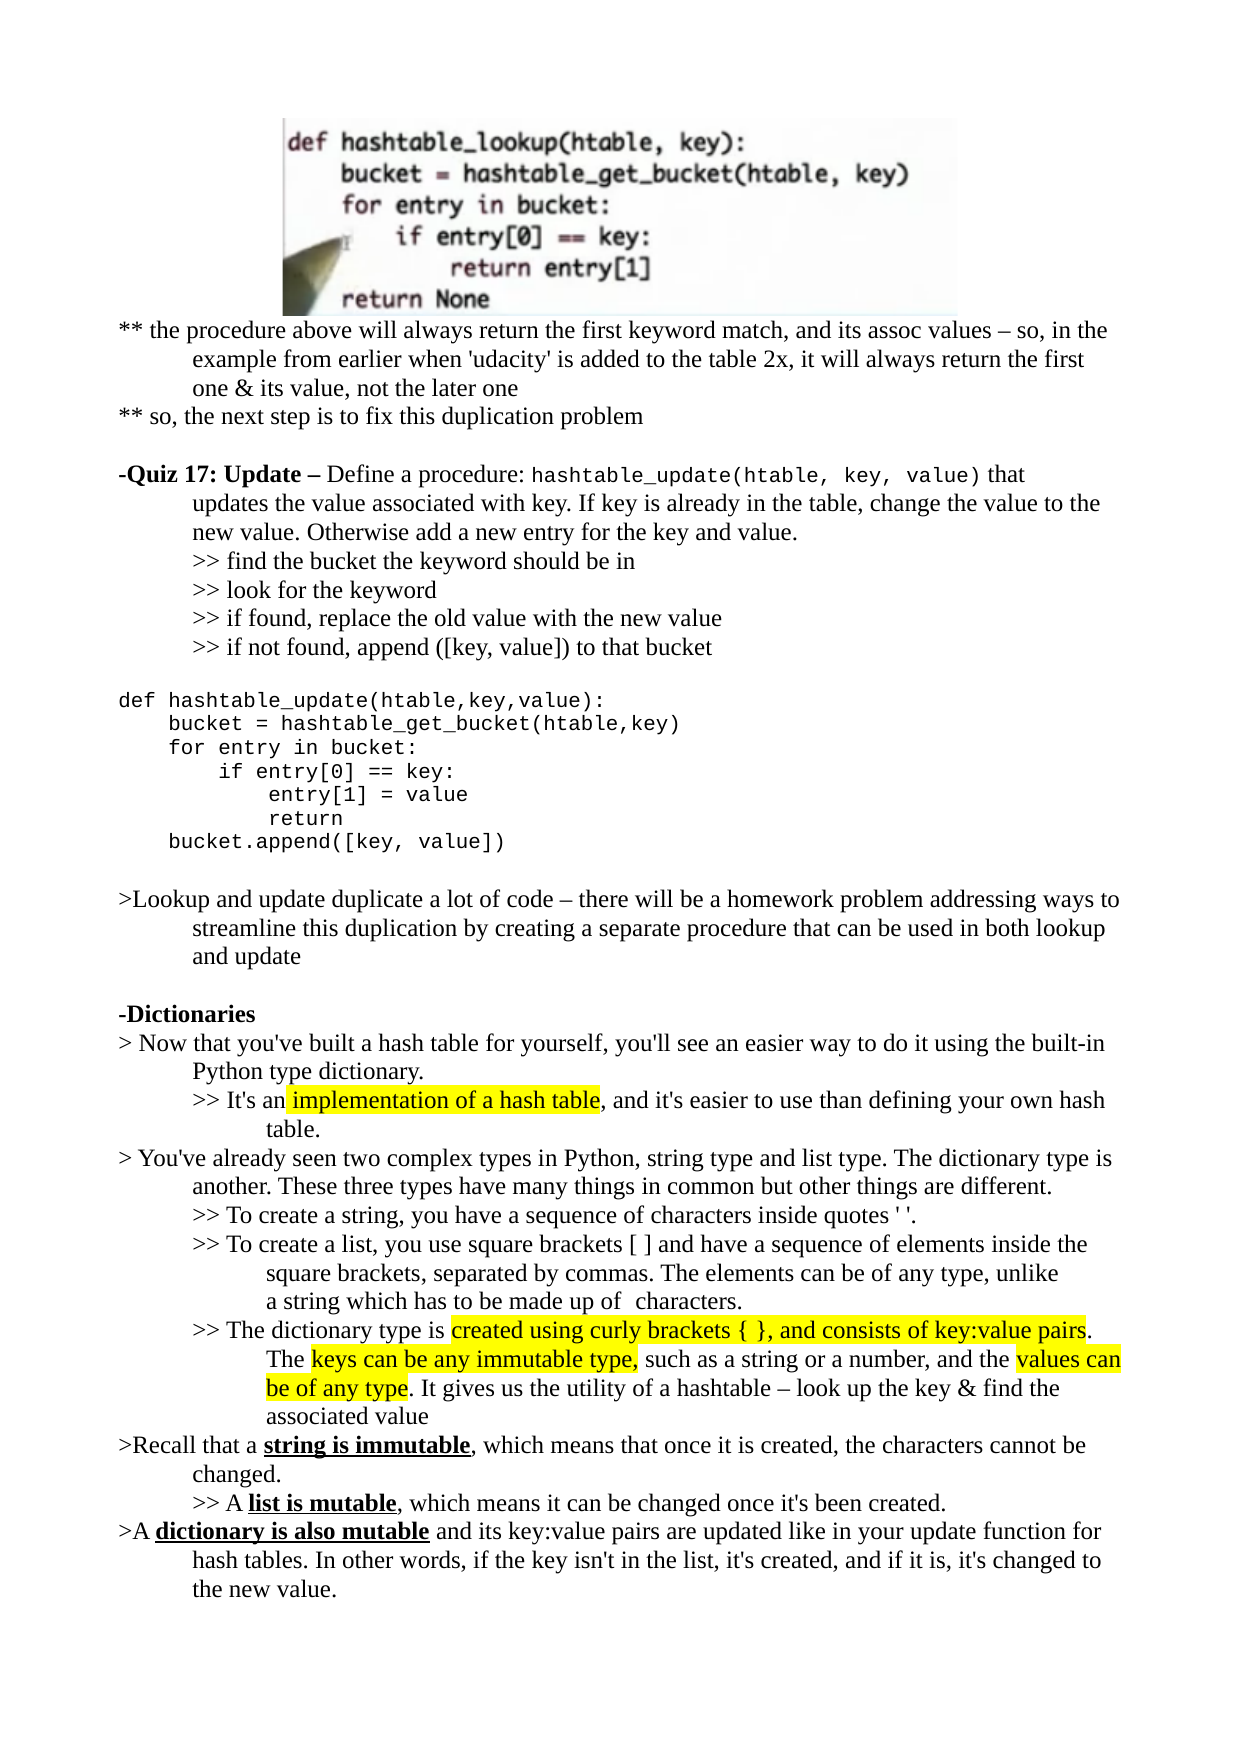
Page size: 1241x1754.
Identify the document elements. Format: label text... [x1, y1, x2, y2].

text def hashtable_update(htable,key,value): [118, 690, 1122, 713]
text >Recall that a string is immutable, which means that once it is created, the characters cannot be changed. [118, 1430, 1122, 1488]
text >> To create a list, you use square brackets [ ] and have a sequence of elements inside the square brackets, separated by commas. The elements can be of any type, unlike a string which has to be made up of characters. [118, 1229, 1122, 1315]
text bucket = hashtable_get_bucket(htable,key) [118, 713, 1122, 737]
text >> The dictionary type is created using curly brackets { }, and consists of key:value pairs. The keys can be any immutable type, such as a string or a number, and the values can be of any type. It gives us the utility of a hashtable – look up the key & find the associated value [118, 1315, 1122, 1430]
text >> if not found, append ([key, value]) to that bucket [118, 632, 1122, 661]
text >> if found, replace the old value with the new value [118, 603, 1122, 632]
text >Lookup and update duplicate a lot of code – there will be a homework problem addressing ways to streamline this duplication by creating a separate procedure that can be used in both lookup and update [118, 884, 1122, 970]
text >> look for the keyword [118, 575, 1122, 603]
text -Quiz 17: Update – Define a procedure: hashtable_update(htable, key, value) that updates the value associated with key. If key is already in the table, change the value to the new value. Otherwise add a new entry for the key and value. [118, 459, 1122, 546]
text return [118, 808, 1122, 832]
text >> A list is mutable, which means it can be changed once it's been created. [118, 1488, 1122, 1516]
text > Now that you've built a hash table for yourself, you'll see an easier way to do it using the built-in Python type dictionary. [118, 1028, 1122, 1085]
text -Dictionaries [118, 999, 1122, 1028]
text > You've already seen two complex types in Python, string type and list type. The dictionary type is another. These three types have many things in common but other things are different. [118, 1143, 1122, 1200]
text entry[1] = value [118, 784, 1122, 808]
text >A dictionary is also mutable and its key:value pairs are updated like in your update function for hash tables. In other words, if the key isn't in the list, it's created, and if it is, it's changed to the new value. [118, 1516, 1122, 1603]
text bucket.append([key, value]) [118, 832, 1122, 855]
text >> find the bucket the keyword should be in [118, 546, 1122, 575]
text if entry[0] == key: [118, 761, 1122, 784]
text ** the procedure above will always return the first keyword match, and its assoc values – so, in the example from earlier when 'udacity' is added to the table 2x, it will always return the first one & its value, not the later one [118, 118, 1122, 401]
text >> To create a string, you have a sequence of characters inside quotes ' '. [118, 1200, 1122, 1229]
text ** so, the next step is to fix this duplication problem [118, 401, 1122, 430]
text >> It's an implementation of a hash table, and it's easier to use than defining your own hash table. [118, 1085, 1122, 1143]
text for entry in bucket: [118, 737, 1122, 761]
